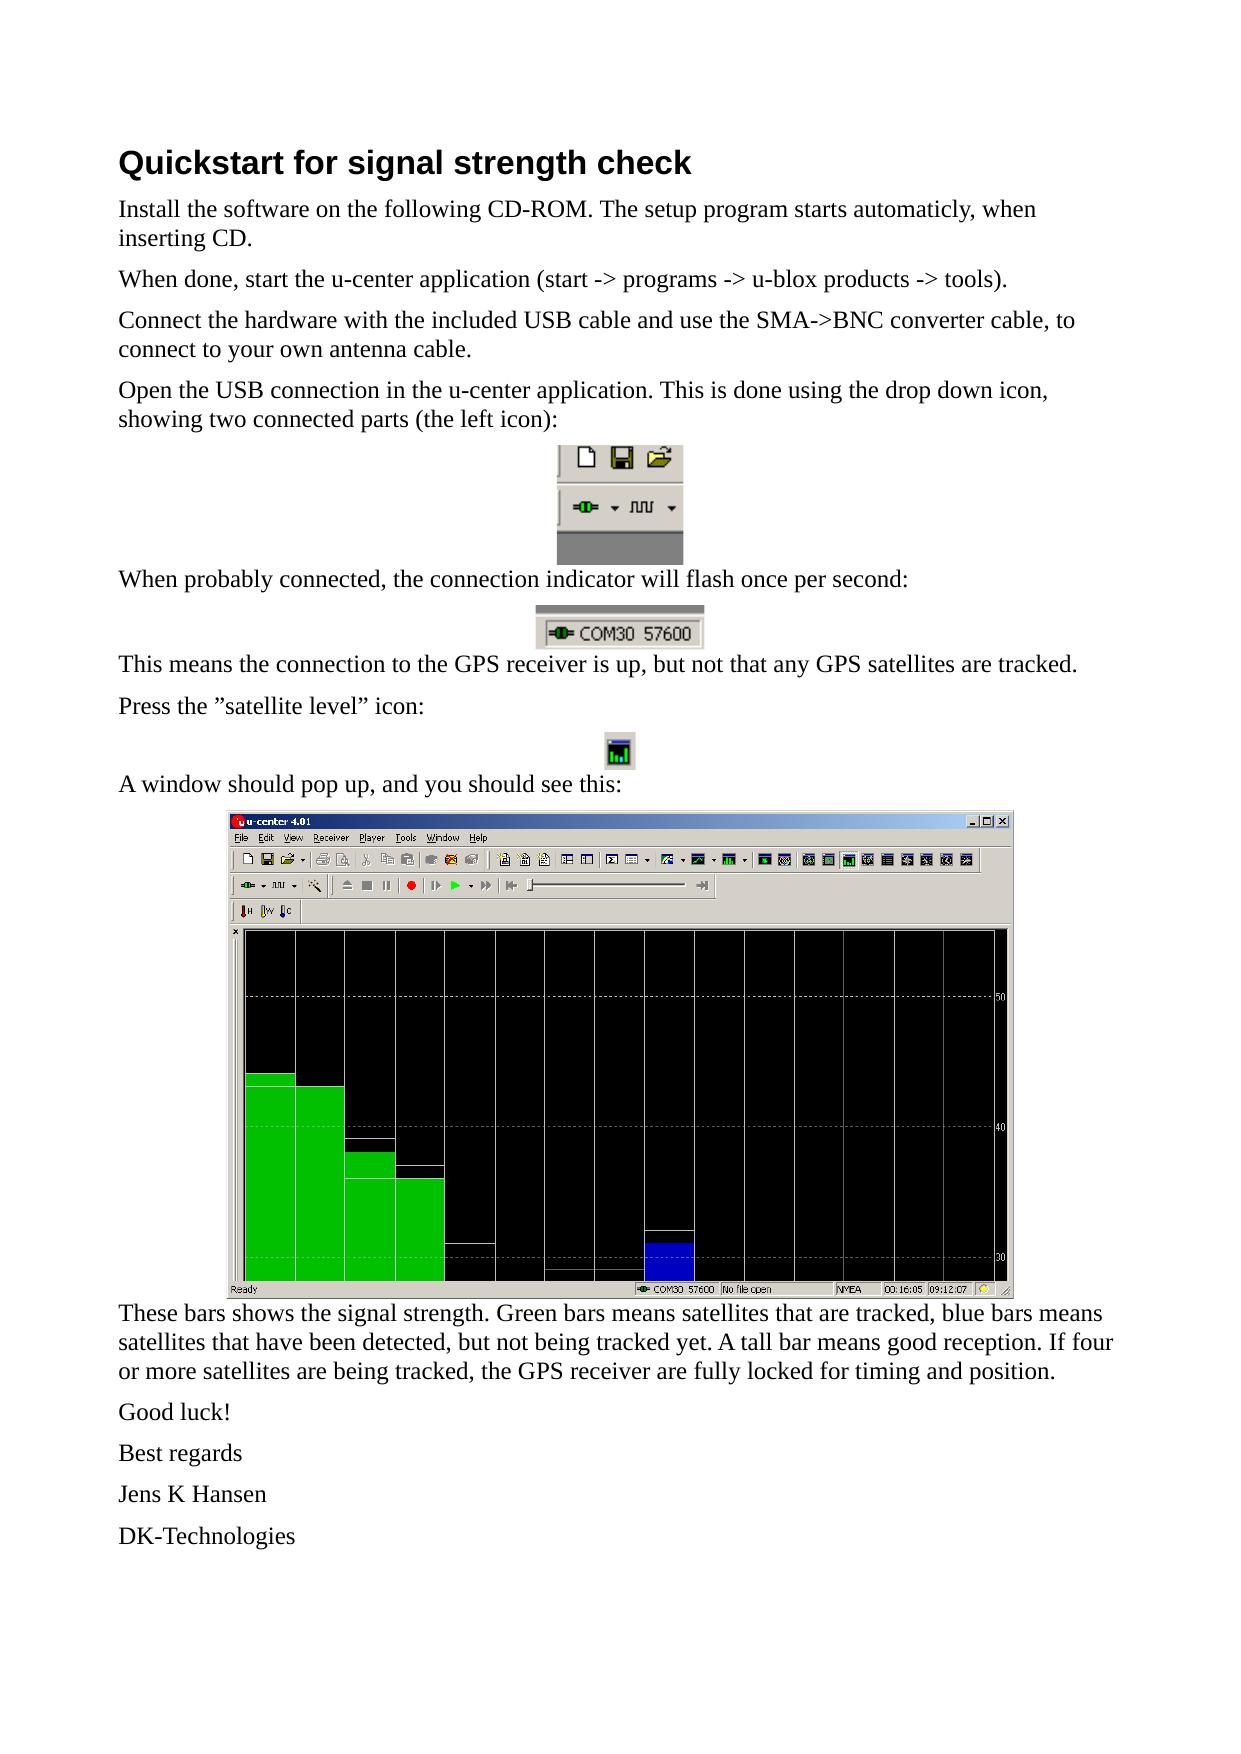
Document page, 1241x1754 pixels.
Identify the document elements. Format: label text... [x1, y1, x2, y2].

text DK-Technologies [118, 1521, 1122, 1549]
text Good luck! [118, 1397, 1122, 1426]
text These bars shows the signal strength. Green bars means satellites that are tracked, blue bars means satellites that have been detected, but not being tracked yet. A tall bar means good reception. If four or more satellites are being tracked, the GPS receiver are fully locked for timing and position. [118, 811, 1122, 1384]
text When done, start the u-center application (start -> programs -> u-blox products -> tools). [118, 264, 1122, 293]
picture [226, 810, 1014, 1299]
text Install the software on the following CD-ROM. The setup program starts automaticly, when inserting CD. [118, 194, 1122, 252]
text Open the USB connection in the u-center application. This is done using the drop down icon, showing two connected parts (the left icon): [118, 376, 1122, 433]
text Connect the hardware with the included USB cable and use the SMA->BNC converter cable, to connect to your own antenna cable. [118, 306, 1122, 363]
text When probably connected, the connection indicator will flash once per second: [118, 446, 1122, 593]
subtitle Quickstart for signal strength check [118, 143, 1122, 182]
text Jens K Hansen [118, 1479, 1122, 1508]
text A window should pop up, and you should see this: [118, 732, 1122, 798]
text Best regards [118, 1438, 1122, 1467]
text Press the ”satellite level” icon: [118, 691, 1122, 719]
text This means the connection to the GPS receiver is up, but not that any GPS satellites are tracked. [118, 606, 1122, 678]
